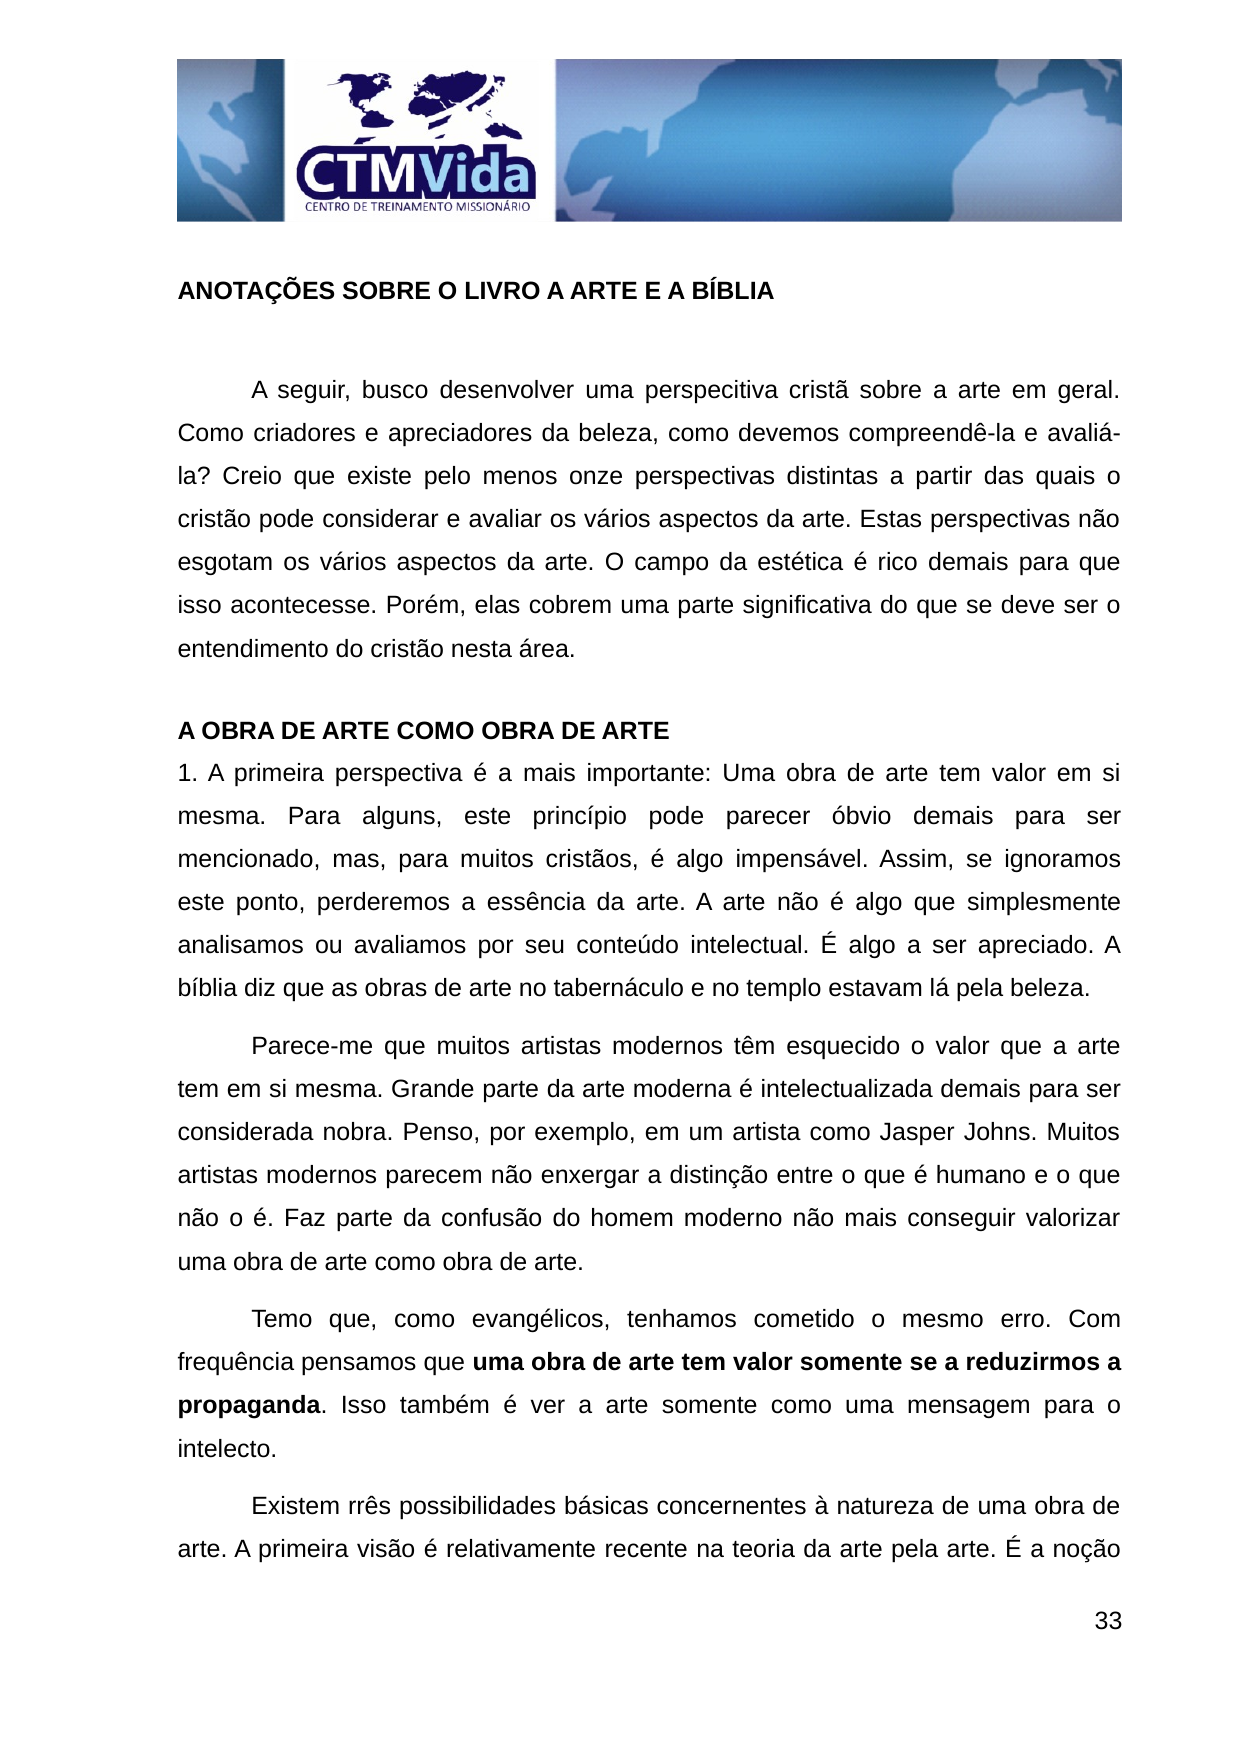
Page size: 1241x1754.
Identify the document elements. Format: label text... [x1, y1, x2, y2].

subtitle A obra de arte como obra de arte [177, 716, 1122, 745]
picture [177, 59, 1122, 222]
text 1. A primeira perspectiva é a mais importante: Uma obra de arte tem valor em si mesma. Para alguns, este princípio pode parecer óbvio demais para ser mencionado, mas, para muitos cristãos, é algo impensável. Assim, se ignoramos este ponto, perderemos a essência da arte. A arte não é algo que simplesmente analisamos ou avaliamos por seu conteúdo intelectual. É algo a ser apreciado. A bíblia diz que as obras de arte no tabernáculo e no templo estavam lá pela beleza. [177, 758, 1122, 1002]
text A seguir, busco desenvolver uma perspecitiva cristã sobre a arte em geral. Como criadores e apreciadores da beleza, como devemos compreendê-la e avaliá-la? Creio que existe pelo menos onze perspectivas distintas a partir das quais o cristão pode considerar e avaliar os vários aspectos da arte. Estas perspectivas não esgotam os vários aspectos da arte. O campo da estética é rico demais para que isso acontecesse. Porém, elas cobrem uma parte significativa do que se deve ser o entendimento do cristão nesta área. [177, 375, 1122, 662]
text Existem rrês possibilidades básicas concernentes à natureza de uma obra de arte. A primeira visão é relativamente recente na teoria da arte pela arte. É a noção [177, 1491, 1122, 1563]
subtitle Anotações sobre o livro a arte e a bíblia [177, 276, 1122, 305]
text Temo que, como evangélicos, tenhamos cometido o mesmo erro. Com frequência pensamos que uma obra de arte tem valor somente se a reduzirmos a propaganda. Isso também é ver a arte somente como uma mensagem para o intelecto. [177, 1304, 1122, 1462]
text Parece-me que muitos artistas modernos têm esquecido o valor que a arte tem em si mesma. Grande parte da arte moderna é intelectualizada demais para ser considerada nobra. Penso, por exemplo, em um artista como Jasper Johns. Muitos artistas modernos parecem não enxergar a distinção entre o que é humano e o que não o é. Faz parte da confusão do homem moderno não mais conseguir valorizar uma obra de arte como obra de arte. [177, 1031, 1122, 1275]
